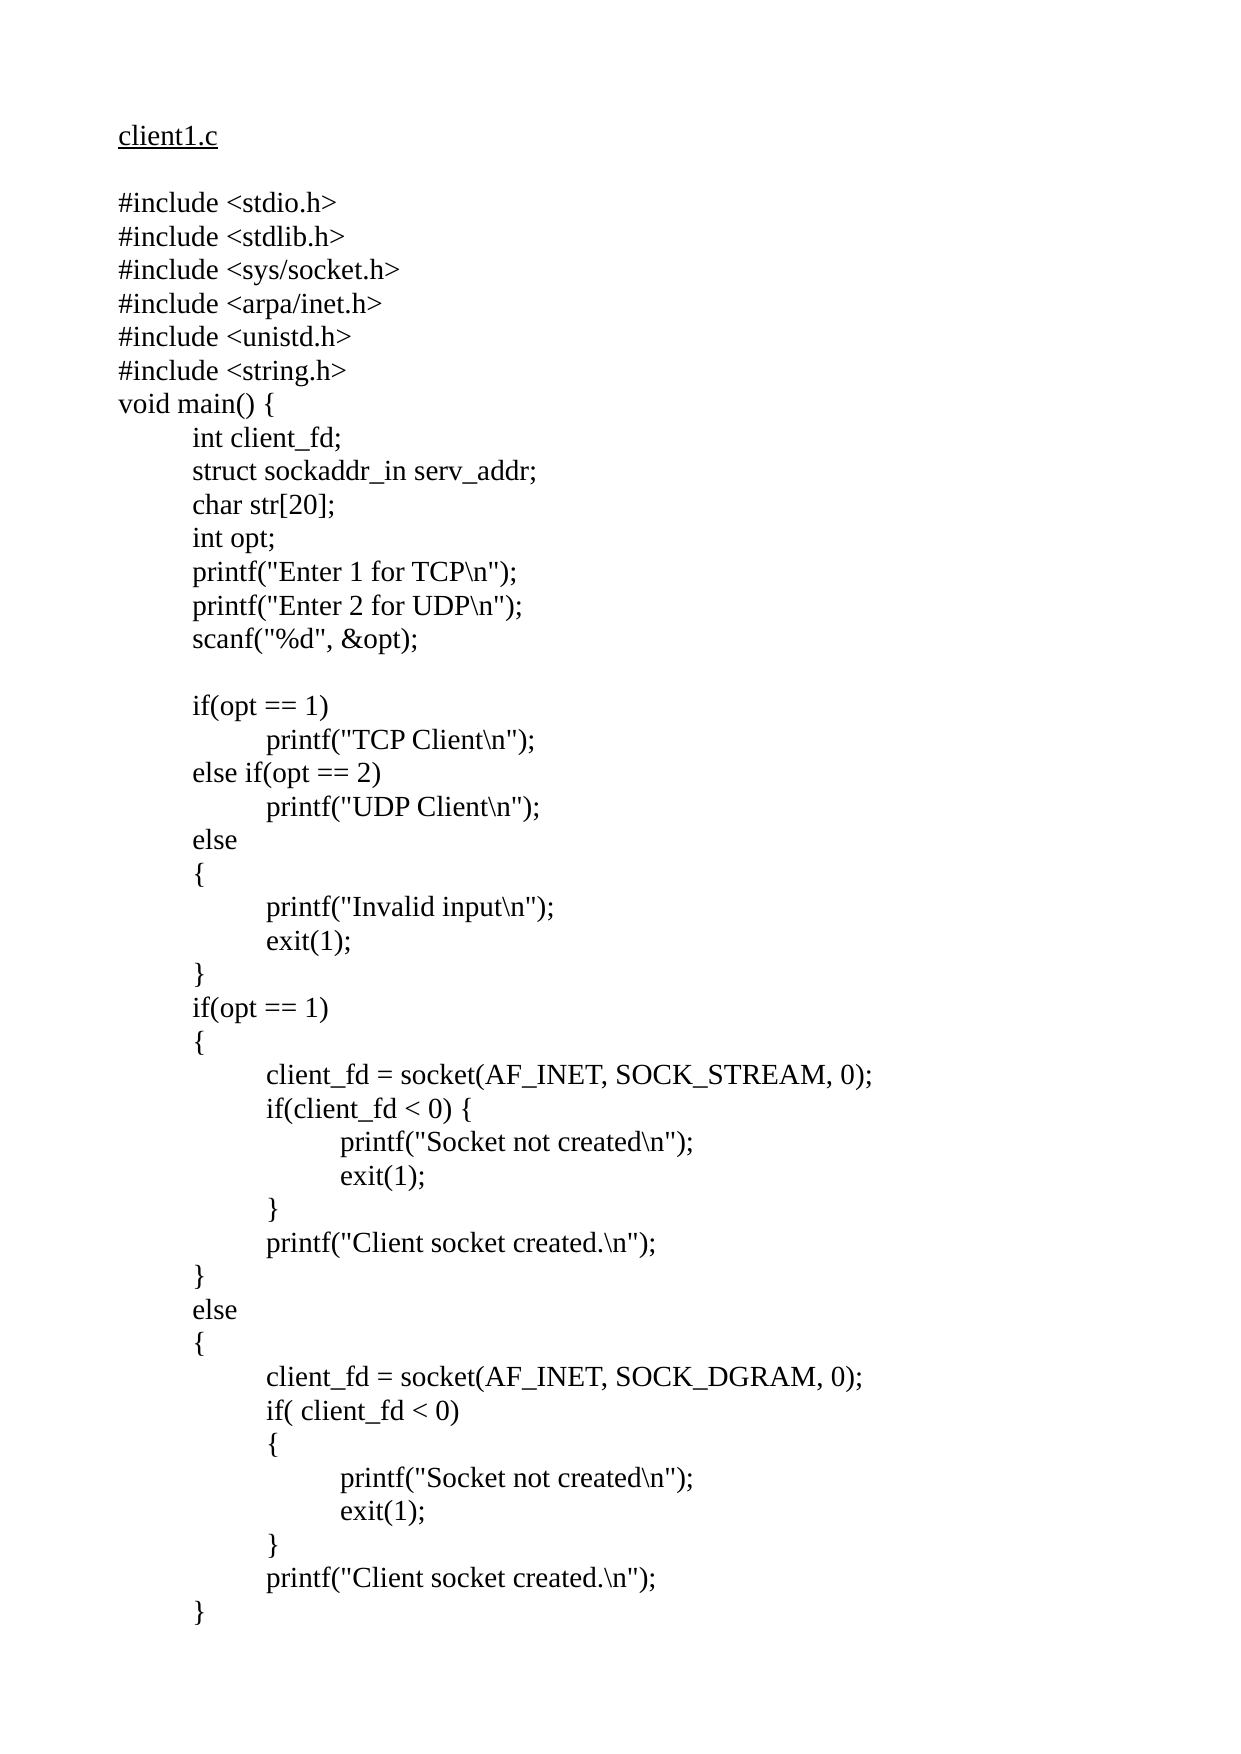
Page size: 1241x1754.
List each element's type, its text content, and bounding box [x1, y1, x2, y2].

text char str[20]; [118, 487, 1122, 521]
text client1.c [118, 118, 1122, 152]
text printf("Enter 2 for UDP\n"); [118, 588, 1122, 621]
text { [118, 1326, 1122, 1359]
text } [118, 957, 1122, 990]
text if(client_fd < 0) { [118, 1091, 1122, 1124]
text } [118, 1594, 1122, 1627]
text scanf("%d", &opt); [118, 621, 1122, 655]
text printf("Enter 1 for TCP\n"); [118, 554, 1122, 588]
text { [118, 1024, 1122, 1057]
text int opt; [118, 521, 1122, 554]
text printf("Client socket created.\n"); [118, 1560, 1122, 1594]
text else [118, 1292, 1122, 1326]
text struct sockaddr_in serv_addr; [118, 453, 1122, 487]
text client_fd = socket(AF_INET, SOCK_STREAM, 0); [118, 1057, 1122, 1091]
text #include <sys/socket.h> [118, 252, 1122, 286]
text printf("Socket not created\n"); [118, 1460, 1122, 1493]
text if(opt == 1) [118, 688, 1122, 722]
text exit(1); [118, 1493, 1122, 1527]
text if( client_fd < 0) [118, 1393, 1122, 1426]
text printf("Client socket created.\n"); [118, 1225, 1122, 1258]
text #include <stdio.h> [118, 185, 1122, 219]
text int client_fd; [118, 420, 1122, 453]
text } [118, 1527, 1122, 1560]
text client_fd = socket(AF_INET, SOCK_DGRAM, 0); [118, 1359, 1122, 1393]
text { [118, 1426, 1122, 1460]
text #include <unistd.h> [118, 319, 1122, 353]
text else [118, 822, 1122, 856]
text printf("Invalid input\n"); [118, 889, 1122, 923]
text if(opt == 1) [118, 990, 1122, 1024]
text else if(opt == 2) [118, 755, 1122, 789]
text { [118, 856, 1122, 889]
text printf("Socket not created\n"); [118, 1124, 1122, 1158]
text #include <arpa/inet.h> [118, 286, 1122, 319]
text } [118, 1258, 1122, 1292]
text printf("UDP Client\n"); [118, 789, 1122, 822]
text exit(1); [118, 1158, 1122, 1191]
text void main() { [118, 386, 1122, 420]
text exit(1); [118, 923, 1122, 957]
text #include <string.h> [118, 353, 1122, 386]
text #include <stdlib.h> [118, 219, 1122, 252]
text printf("TCP Client\n"); [118, 722, 1122, 755]
text } [118, 1191, 1122, 1225]
